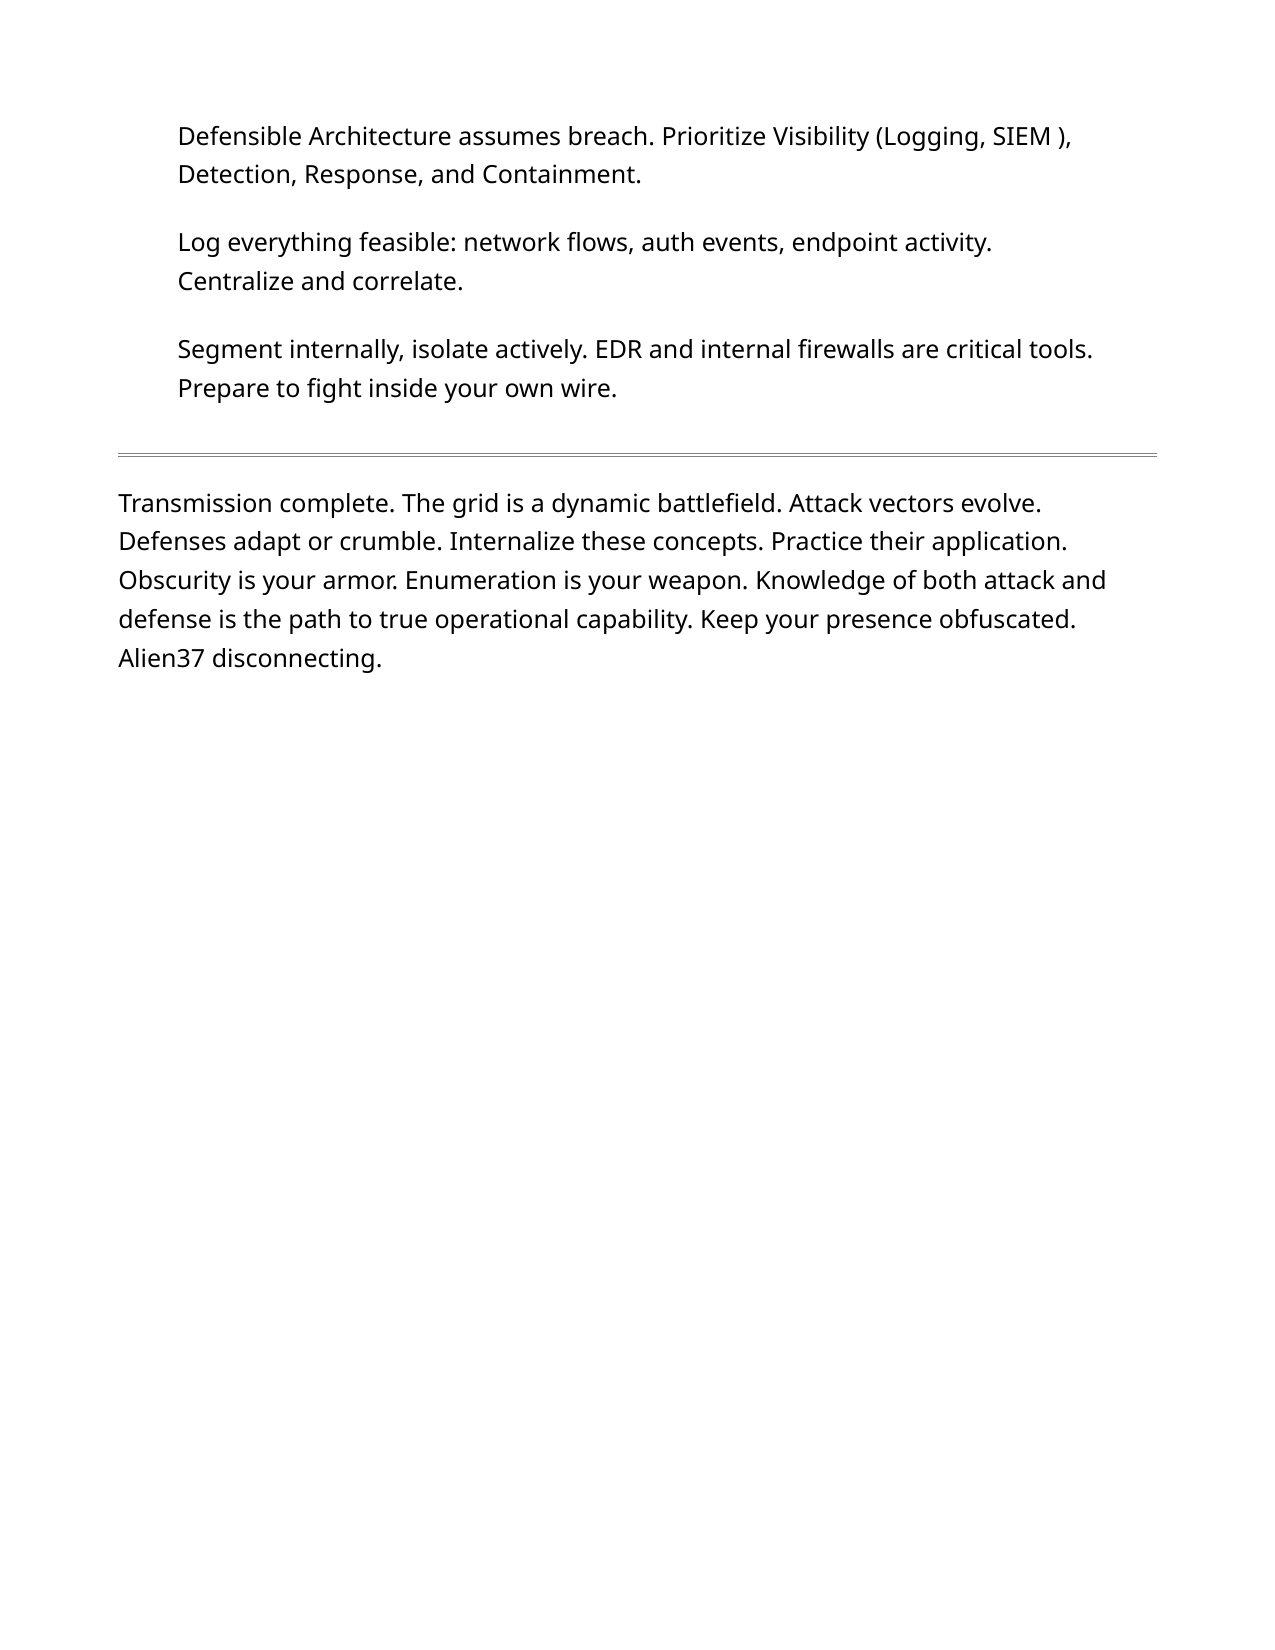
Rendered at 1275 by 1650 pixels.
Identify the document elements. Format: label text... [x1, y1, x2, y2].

text Defensible Architecture assumes breach. Prioritize Visibility (Logging, SIEM ), Detection, Response, and Containment. [177, 118, 1098, 191]
text Log everything feasible: network flows, auth events, endpoint activity. Centralize and correlate. [177, 225, 1098, 298]
text Transmission complete. The grid is a dynamic battlefield. Attack vectors evolve. Defenses adapt or crumble. Internalize these concepts. Practice their application. Obscurity is your armor. Enumeration is your weapon. Knowledge of both attack and defense is the path to true operational capability. Keep your presence obfuscated. Alien37 disconnecting. [118, 485, 1157, 674]
text Segment internally, isolate actively. EDR and internal firewalls are critical tools. Prepare to fight inside your own wire. [177, 332, 1098, 405]
